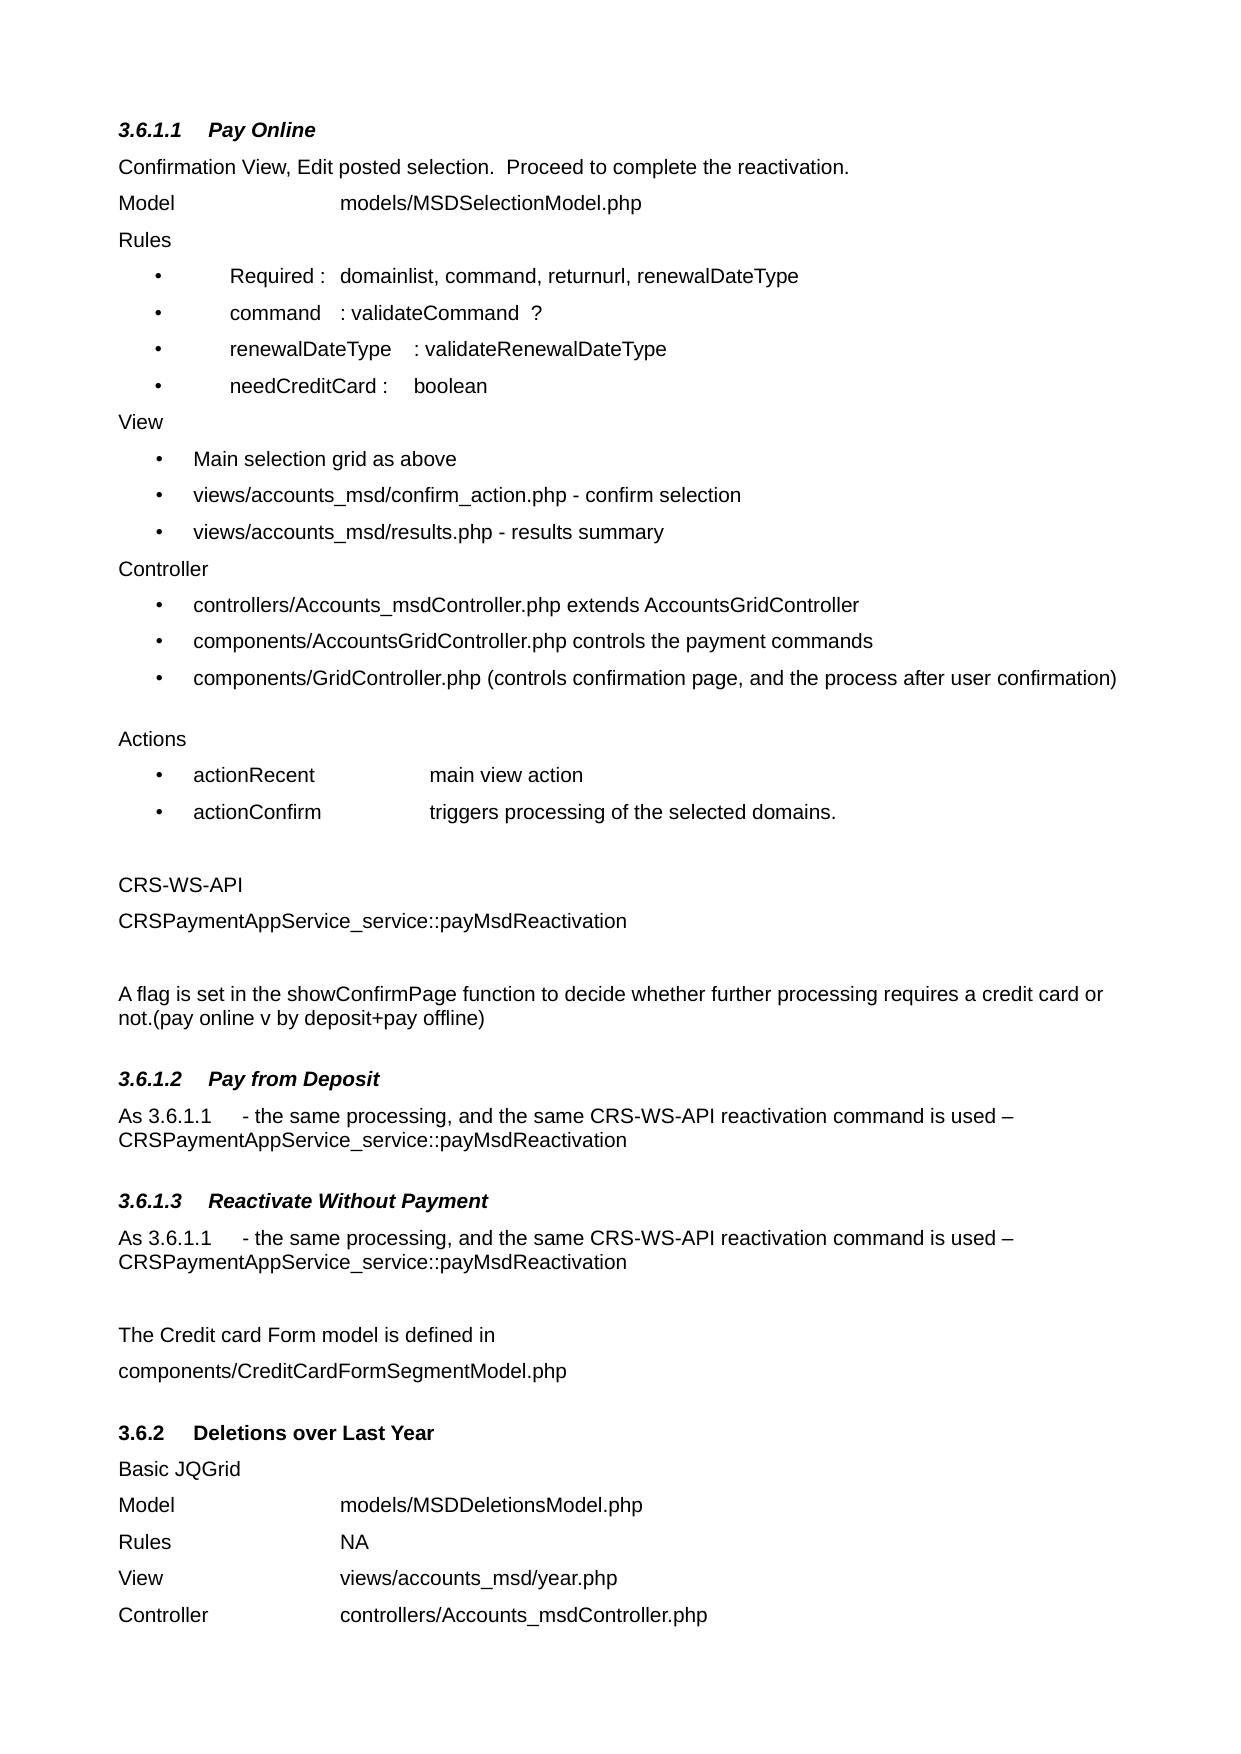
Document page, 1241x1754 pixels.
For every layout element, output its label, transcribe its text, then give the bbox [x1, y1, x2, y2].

subtitle Pay from Deposit [118, 1067, 1122, 1091]
list renewalDateType : validateRenewalDateType [154, 337, 1122, 361]
text Controller controllers/Accounts_msdController.php [118, 1603, 1122, 1627]
text Model models/MSDSelectionModel.php [118, 191, 1122, 215]
list Required : domainlist, command, returnurl, renewalDateType [154, 264, 1122, 288]
text CRS-WS-API [118, 872, 1122, 896]
list views/accounts_msd/results.php - results summary [156, 520, 1122, 544]
text CRSPaymentAppService_service::payMsdReactivation [118, 909, 1122, 933]
list actionConfirm triggers processing of the selected domains. [156, 799, 1122, 823]
text Rules [118, 227, 1122, 251]
list actionRecent main view action [156, 763, 1122, 787]
text A flag is set in the showConfirmPage function to decide whether further processing requires a credit card or not.(pay online v by deposit+pay offline) [118, 982, 1122, 1030]
list Main selection grid as above [156, 447, 1122, 471]
text As 3.6.1.1 - the same processing, and the same CRS-WS-API reactivation command is used – CRSPaymentAppService_service::payMsdReactivation [118, 1104, 1122, 1152]
text As 3.6.1.1 - the same processing, and the same CRS-WS-API reactivation command is used – CRSPaymentAppService_service::payMsdReactivation [118, 1226, 1122, 1273]
subtitle Reactivate Without Payment [118, 1189, 1122, 1213]
list command : validateCommand ? [154, 301, 1122, 324]
list views/accounts_msd/confirm_action.php - confirm selection [156, 483, 1122, 507]
text The Credit card Form model is defined in [118, 1322, 1122, 1346]
subtitle Deletions over Last Year [118, 1420, 1122, 1444]
list components/GridController.php (controls confirmation page, and the process after user confirmation) [156, 666, 1122, 714]
text components/CreditCardFormSegmentModel.php [118, 1359, 1122, 1383]
list needCreditCard : boolean [154, 374, 1122, 398]
list components/AccountsGridController.php controls the payment commands [156, 629, 1122, 653]
text Confirmation View, Edit posted selection. Proceed to complete the reactivation. [118, 154, 1122, 178]
text View views/accounts_msd/year.php [118, 1566, 1122, 1590]
text Actions [118, 726, 1122, 750]
text Controller [118, 556, 1122, 580]
text Rules NA [118, 1530, 1122, 1554]
text Model models/MSDDeletionsModel.php [118, 1493, 1122, 1517]
subtitle Pay Online [118, 118, 1122, 142]
text View [118, 410, 1122, 434]
list controllers/Accounts_msdController.php extends AccountsGridController [156, 593, 1122, 617]
text Basic JQGrid [118, 1457, 1122, 1481]
